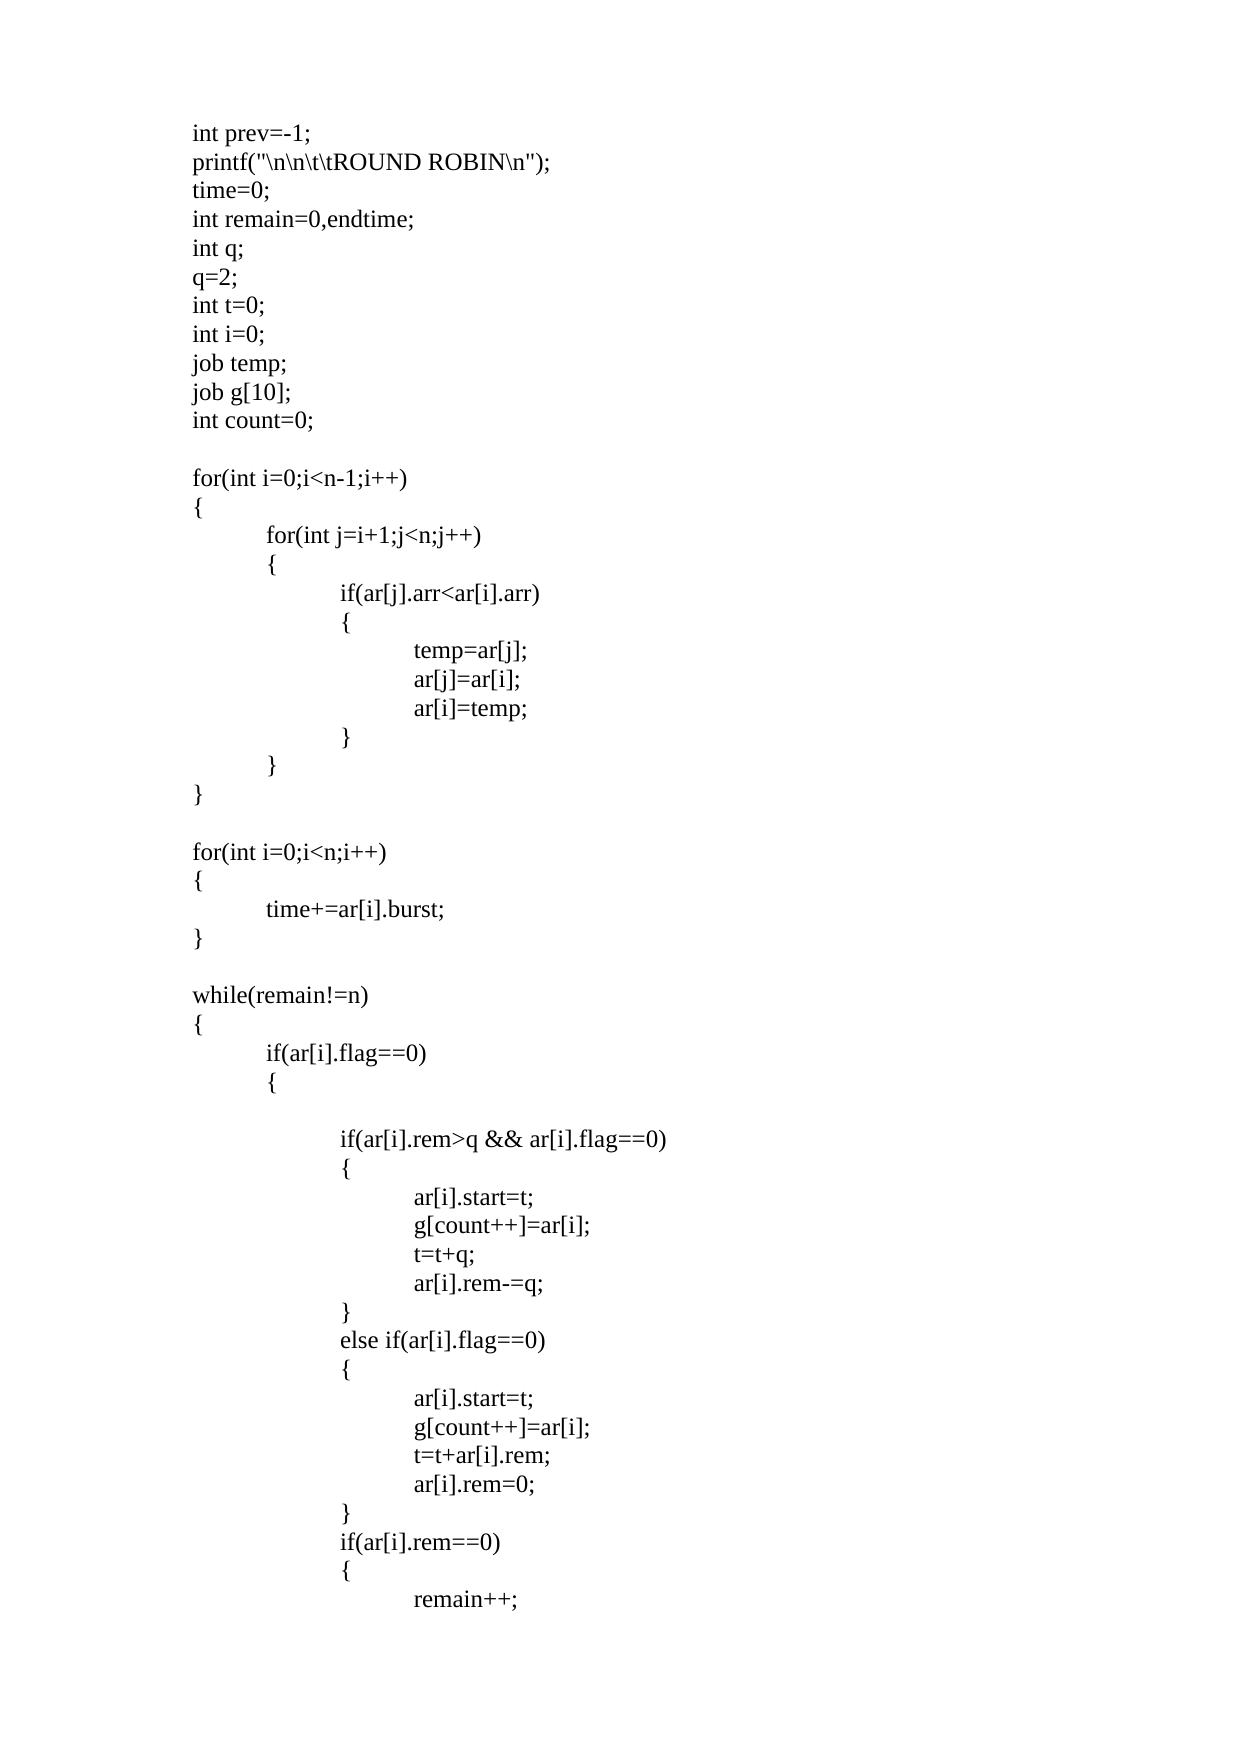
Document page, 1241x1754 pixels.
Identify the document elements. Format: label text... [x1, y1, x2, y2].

text } [118, 1297, 1122, 1326]
text ar[i]=temp; [118, 693, 1122, 722]
text time+=ar[i].burst; [118, 894, 1122, 923]
text q=2; [118, 262, 1122, 291]
text ar[i].rem-=q; [118, 1268, 1122, 1297]
text } [118, 923, 1122, 952]
text ar[i].start=t; [118, 1182, 1122, 1211]
text { [118, 1153, 1122, 1182]
text } [118, 722, 1122, 751]
text t=t+q; [118, 1239, 1122, 1268]
text printf("\n\n\t\tROUND ROBIN\n"); [118, 147, 1122, 176]
text { [118, 549, 1122, 578]
text { [118, 1009, 1122, 1038]
text { [118, 1067, 1122, 1096]
text for(int i=0;i<n;i++) [118, 837, 1122, 866]
text int i=0; [118, 319, 1122, 348]
text ar[i].start=t; [118, 1383, 1122, 1412]
text } [118, 1498, 1122, 1527]
text g[count++]=ar[i]; [118, 1412, 1122, 1441]
text ar[j]=ar[i]; [118, 664, 1122, 693]
text if(ar[i].flag==0) [118, 1038, 1122, 1067]
text } [118, 751, 1122, 779]
text remain++; [118, 1584, 1122, 1613]
text { [118, 1556, 1122, 1584]
text { [118, 1354, 1122, 1383]
text { [118, 607, 1122, 636]
text int q; [118, 233, 1122, 262]
text for(int i=0;i<n-1;i++) [118, 463, 1122, 492]
text int prev=-1; [118, 118, 1122, 147]
text { [118, 866, 1122, 894]
text while(remain!=n) [118, 981, 1122, 1009]
text { [118, 492, 1122, 521]
text job temp; [118, 348, 1122, 377]
text job g[10]; [118, 377, 1122, 406]
text ar[i].rem=0; [118, 1469, 1122, 1498]
text t=t+ar[i].rem; [118, 1441, 1122, 1469]
text for(int j=i+1;j<n;j++) [118, 521, 1122, 549]
text int t=0; [118, 291, 1122, 319]
text temp=ar[j]; [118, 636, 1122, 664]
text if(ar[i].rem>q && ar[i].flag==0) [118, 1124, 1122, 1153]
text time=0; [118, 176, 1122, 204]
text else if(ar[i].flag==0) [118, 1326, 1122, 1354]
text if(ar[j].arr<ar[i].arr) [118, 578, 1122, 607]
text if(ar[i].rem==0) [118, 1527, 1122, 1556]
text } [118, 779, 1122, 808]
text int remain=0,endtime; [118, 204, 1122, 233]
text int count=0; [118, 406, 1122, 434]
text g[count++]=ar[i]; [118, 1211, 1122, 1239]
